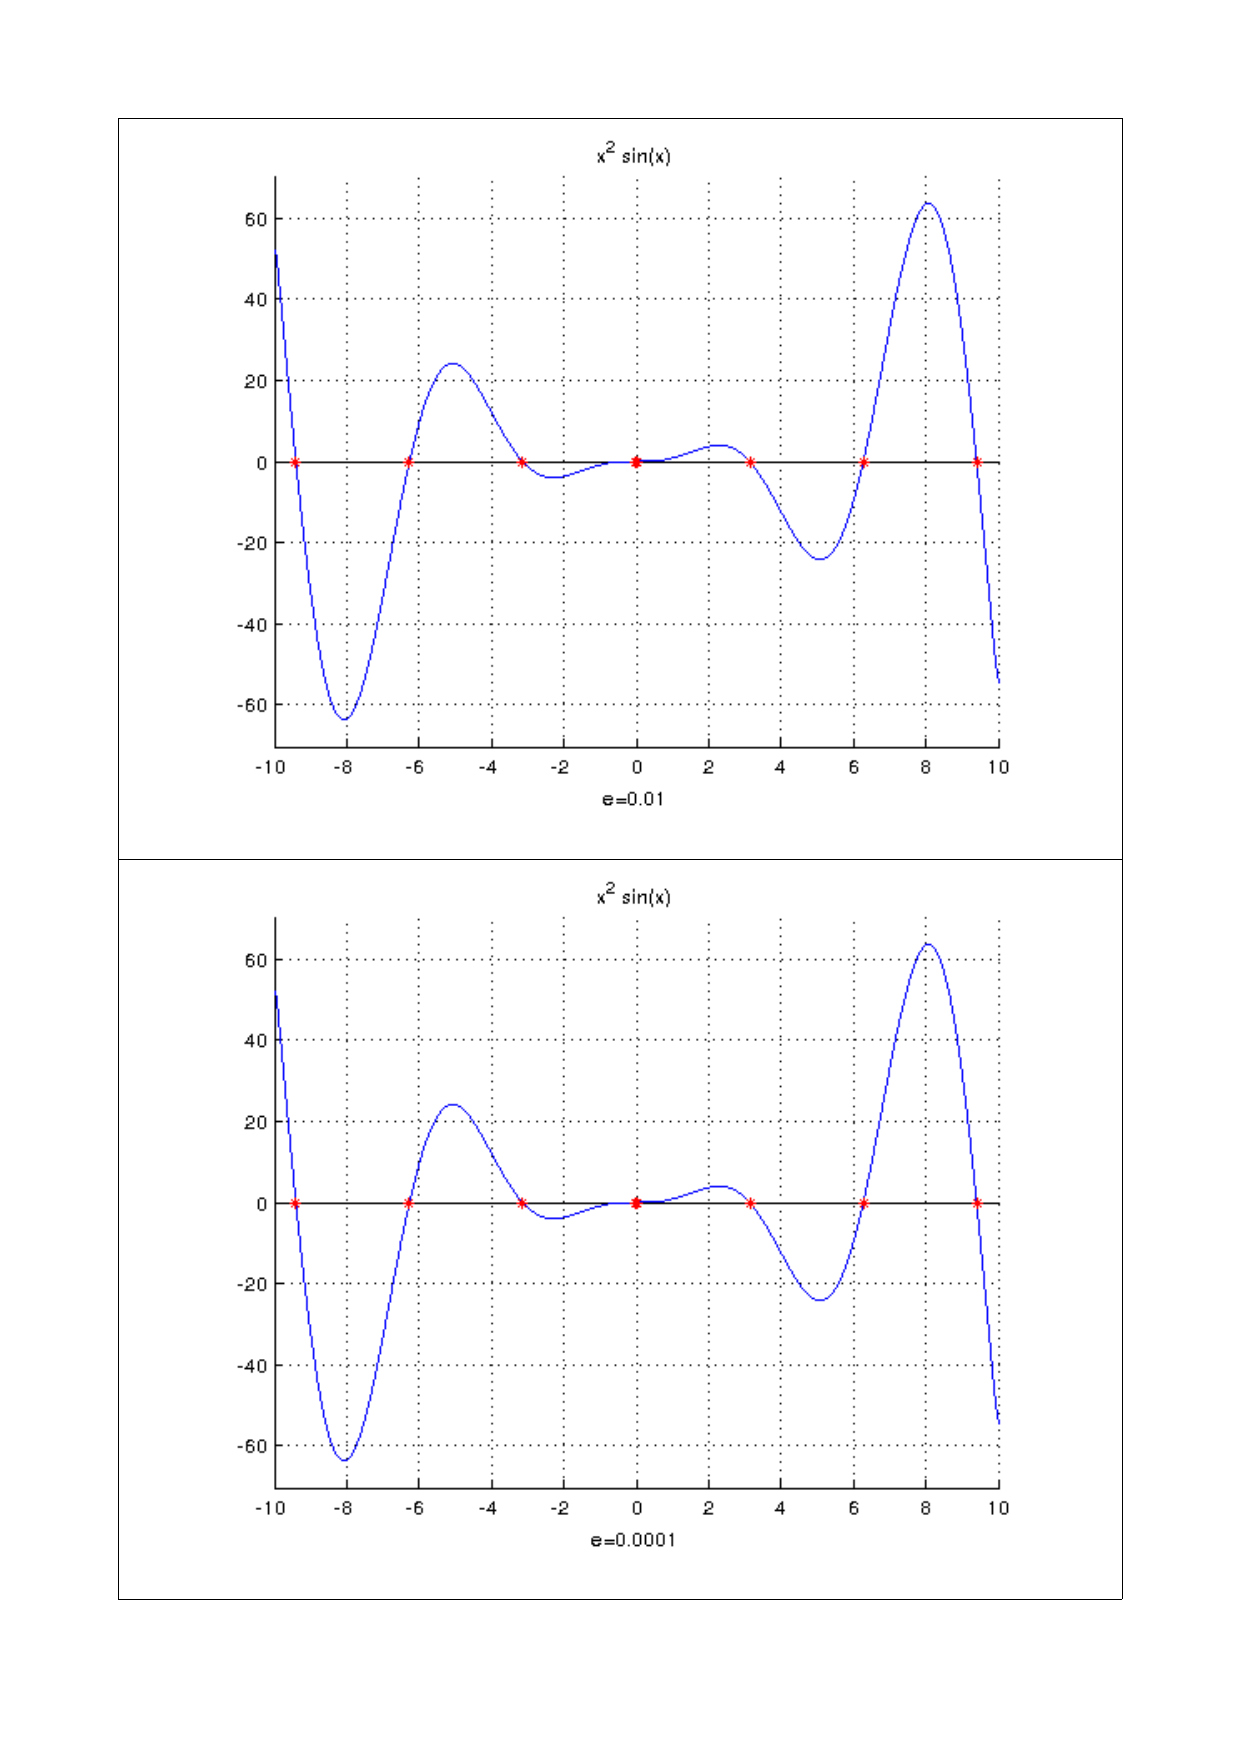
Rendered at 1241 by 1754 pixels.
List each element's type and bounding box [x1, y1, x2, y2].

picture [153, 123, 1087, 824]
table_cell [119, 860, 1122, 1599]
table_cell [119, 119, 1122, 858]
picture [153, 864, 1087, 1565]
